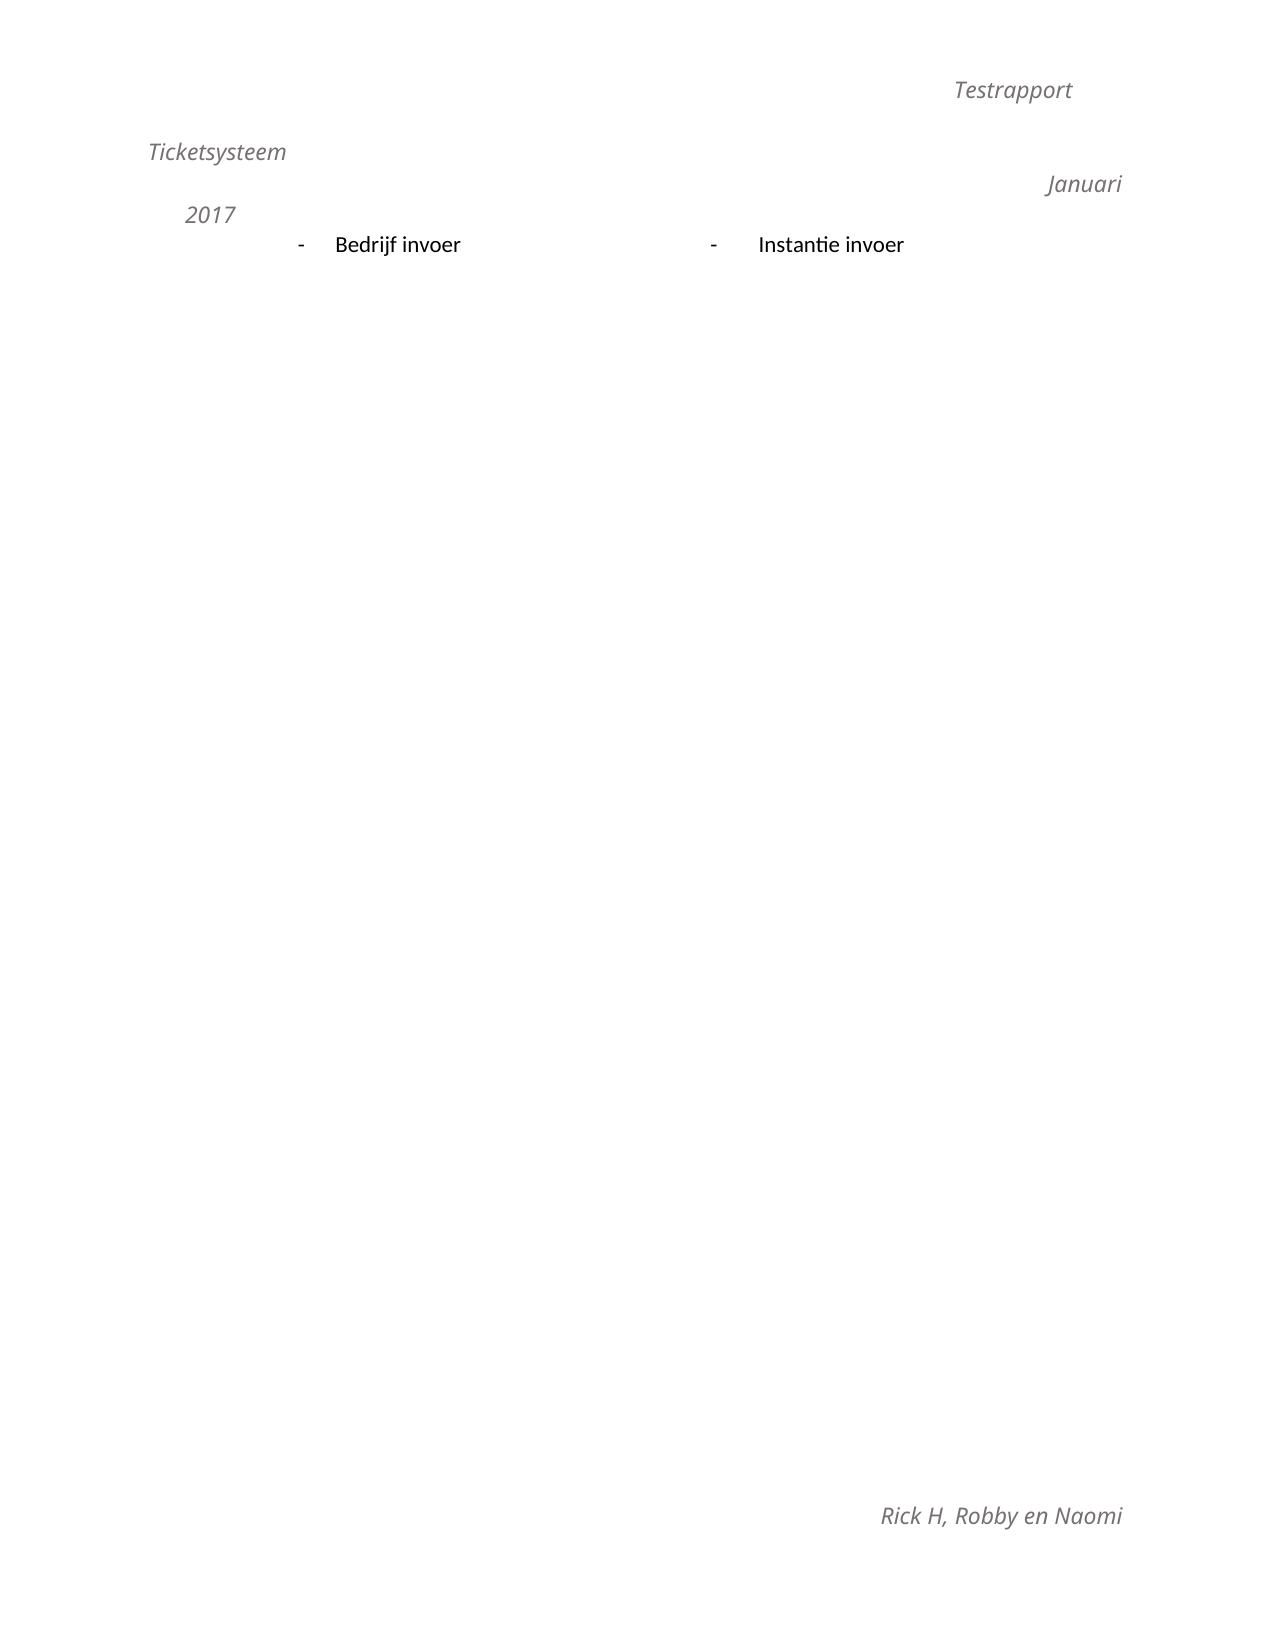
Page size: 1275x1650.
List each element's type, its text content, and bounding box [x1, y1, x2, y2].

list Bedrijf invoer - Instantie invoer [298, 230, 1125, 258]
